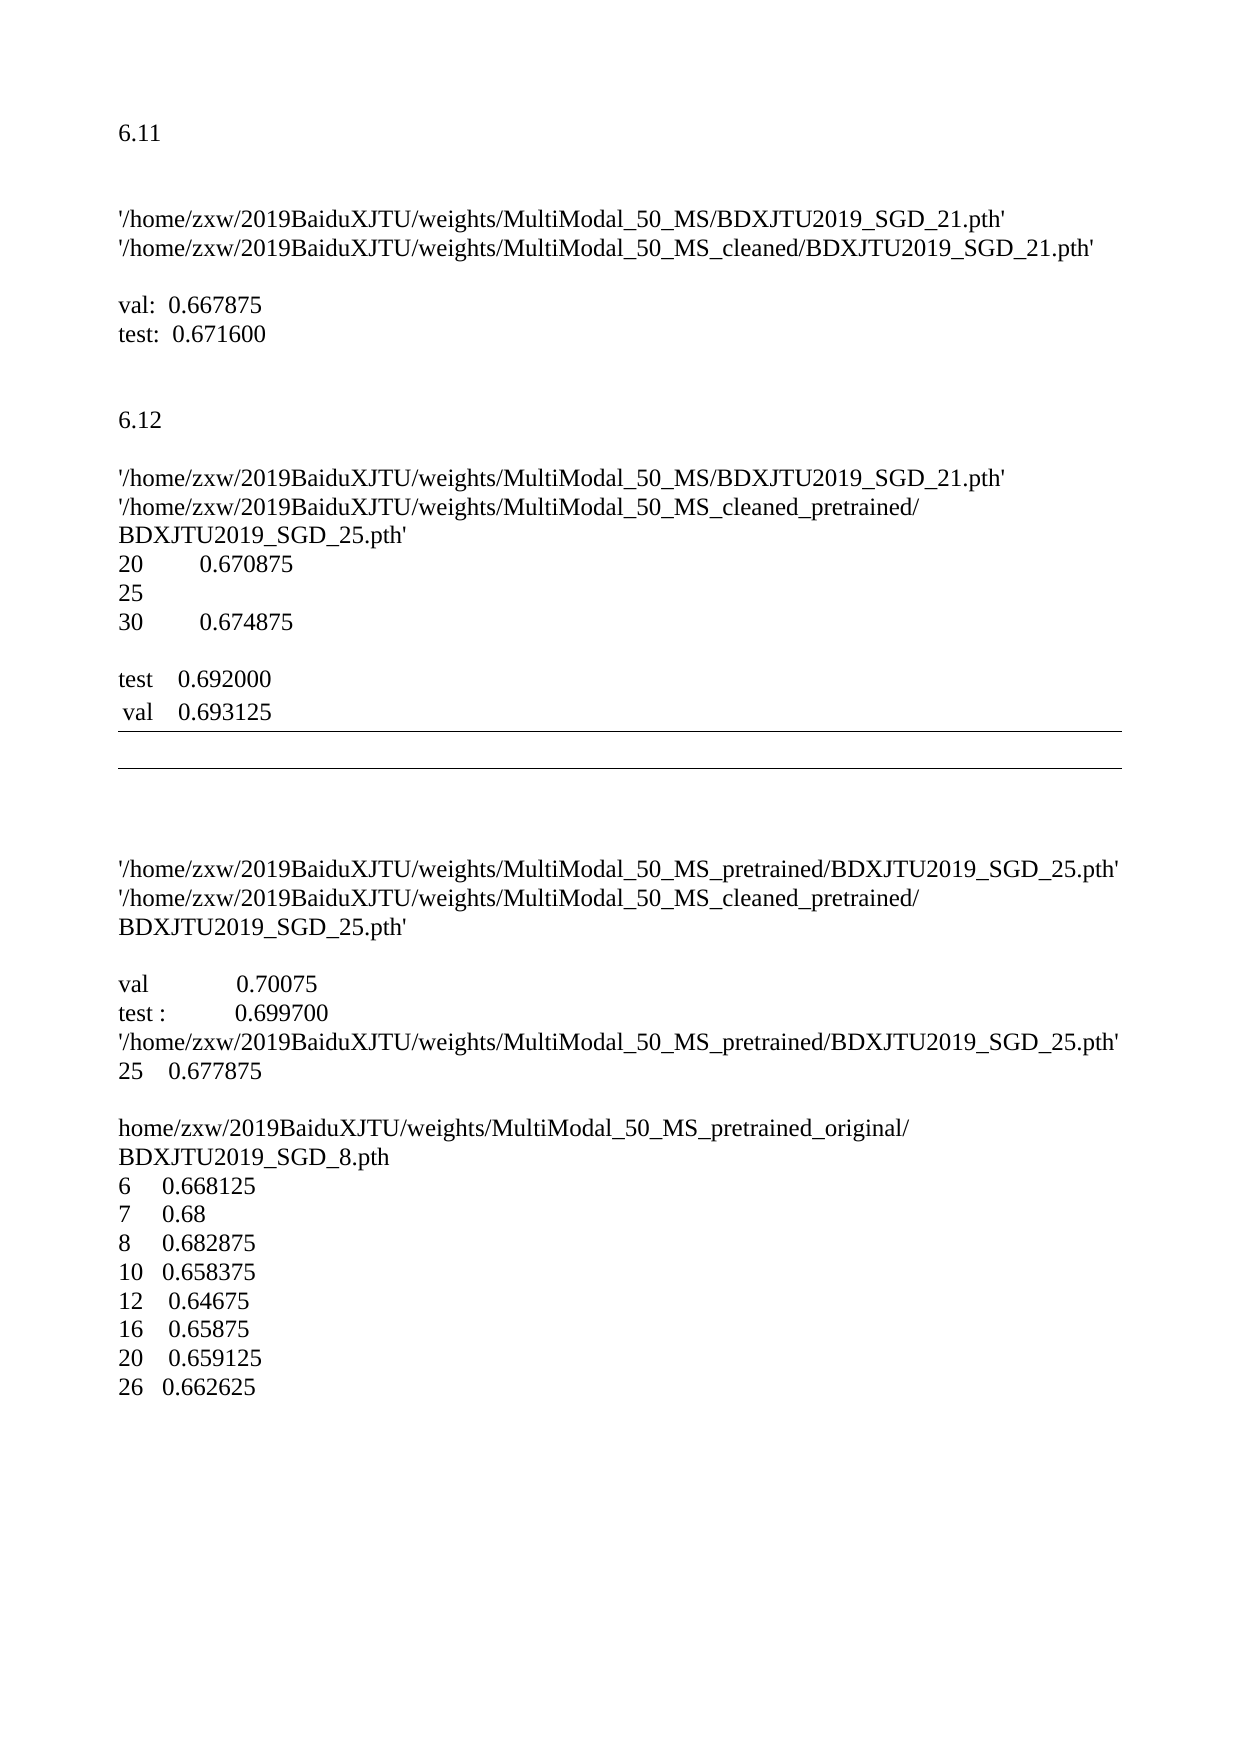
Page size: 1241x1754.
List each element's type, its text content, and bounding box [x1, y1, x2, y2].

text val: 0.667875 [118, 291, 1122, 319]
text 10 0.658375 [118, 1257, 1122, 1286]
text '/home/zxw/2019BaiduXJTU/weights/MultiModal_50_MS_pretrained/BDXJTU2019_SGD_25.pth' [118, 1027, 1122, 1056]
text val 0.693125 [118, 693, 1122, 731]
text test: 0.671600 [118, 319, 1122, 348]
text 12 0.64675 [118, 1286, 1122, 1314]
text test 0.692000 [118, 664, 1122, 693]
text home/zxw/2019BaiduXJTU/weights/MultiModal_50_MS_pretrained_original/BDXJTU2019_SGD_8.pth [118, 1113, 1122, 1171]
text test : 0.699700 [118, 998, 1122, 1027]
text '/home/zxw/2019BaiduXJTU/weights/MultiModal_50_MS_cleaned/BDXJTU2019_SGD_21.pth' [118, 233, 1122, 262]
text '/home/zxw/2019BaiduXJTU/weights/MultiModal_50_MS_cleaned_pretrained/BDXJTU2019_SGD_25.pth' [118, 883, 1122, 941]
text 6 0.668125 [118, 1171, 1122, 1199]
text '/home/zxw/2019BaiduXJTU/weights/MultiModal_50_MS_cleaned_pretrained/BDXJTU2019_SGD_25.pth' [118, 492, 1122, 549]
text 20 0.659125 [118, 1343, 1122, 1372]
text 26 0.662625 [118, 1372, 1122, 1401]
text 30 0.674875 [118, 607, 1122, 636]
text '/home/zxw/2019BaiduXJTU/weights/MultiModal_50_MS_pretrained/BDXJTU2019_SGD_25.pth' [118, 854, 1122, 883]
text 20 0.670875 [118, 549, 1122, 578]
text val 0.70075 [118, 969, 1122, 998]
text 6.12 [118, 406, 1122, 434]
text '/home/zxw/2019BaiduXJTU/weights/MultiModal_50_MS/BDXJTU2019_SGD_21.pth' [118, 463, 1122, 492]
text 7 0.68 [118, 1199, 1122, 1228]
text 25 0.677875 [118, 1056, 1122, 1084]
text '/home/zxw/2019BaiduXJTU/weights/MultiModal_50_MS/BDXJTU2019_SGD_21.pth' [118, 204, 1122, 233]
text 16 0.65875 [118, 1314, 1122, 1343]
text 6.11 [118, 118, 1122, 147]
text 8 0.682875 [118, 1228, 1122, 1257]
text 25 [118, 578, 1122, 607]
